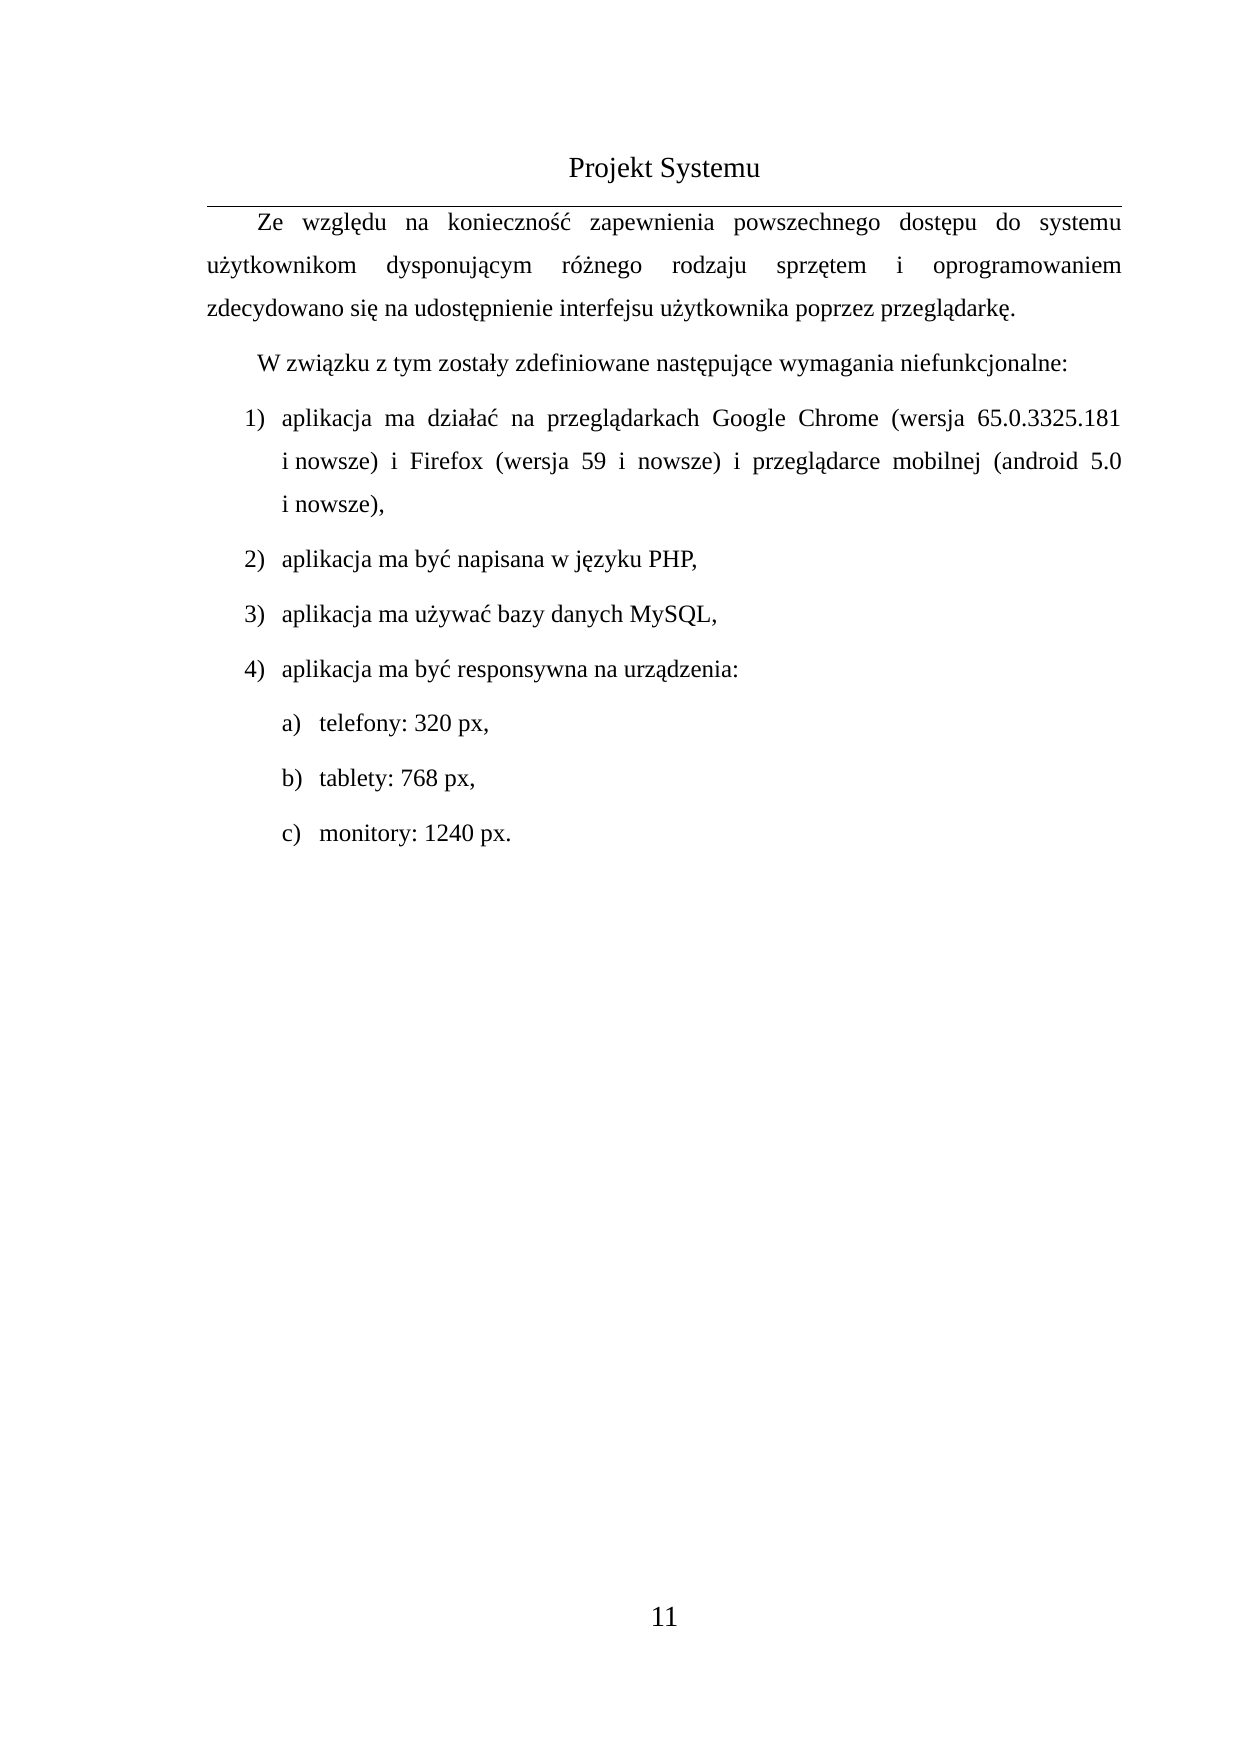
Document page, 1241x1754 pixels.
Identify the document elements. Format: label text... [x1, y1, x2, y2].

list aplikacja ma działać na przeglądarkach Google Chrome (wersja 65.0.3325.181 i nowsze) i Firefox (wersja 59 i nowsze) i przeglądarce mobilnej (android 5.0 i nowsze), [244, 403, 1122, 518]
list tablety: 768 px, [282, 763, 1122, 792]
list aplikacja ma być responsywna na urządzenia: [244, 654, 1122, 682]
list aplikacja ma używać bazy danych MySQL, [244, 599, 1122, 627]
text W związku z tym zostały zdefiniowane następujące wymagania niefunkcjonalne: [207, 348, 1122, 377]
text Ze względu na konieczność zapewnienia powszechnego dostępu do systemu użytkownikom dysponującym różnego rodzaju sprzętem i oprogramowaniem zdecydowano się na udostępnienie interfejsu użytkownika poprzez przeglądarkę. [207, 207, 1122, 322]
list monitory: 1240 px. [282, 818, 1122, 847]
list aplikacja ma być napisana w języku PHP, [244, 544, 1122, 573]
list telefony: 320 px, [282, 708, 1122, 737]
